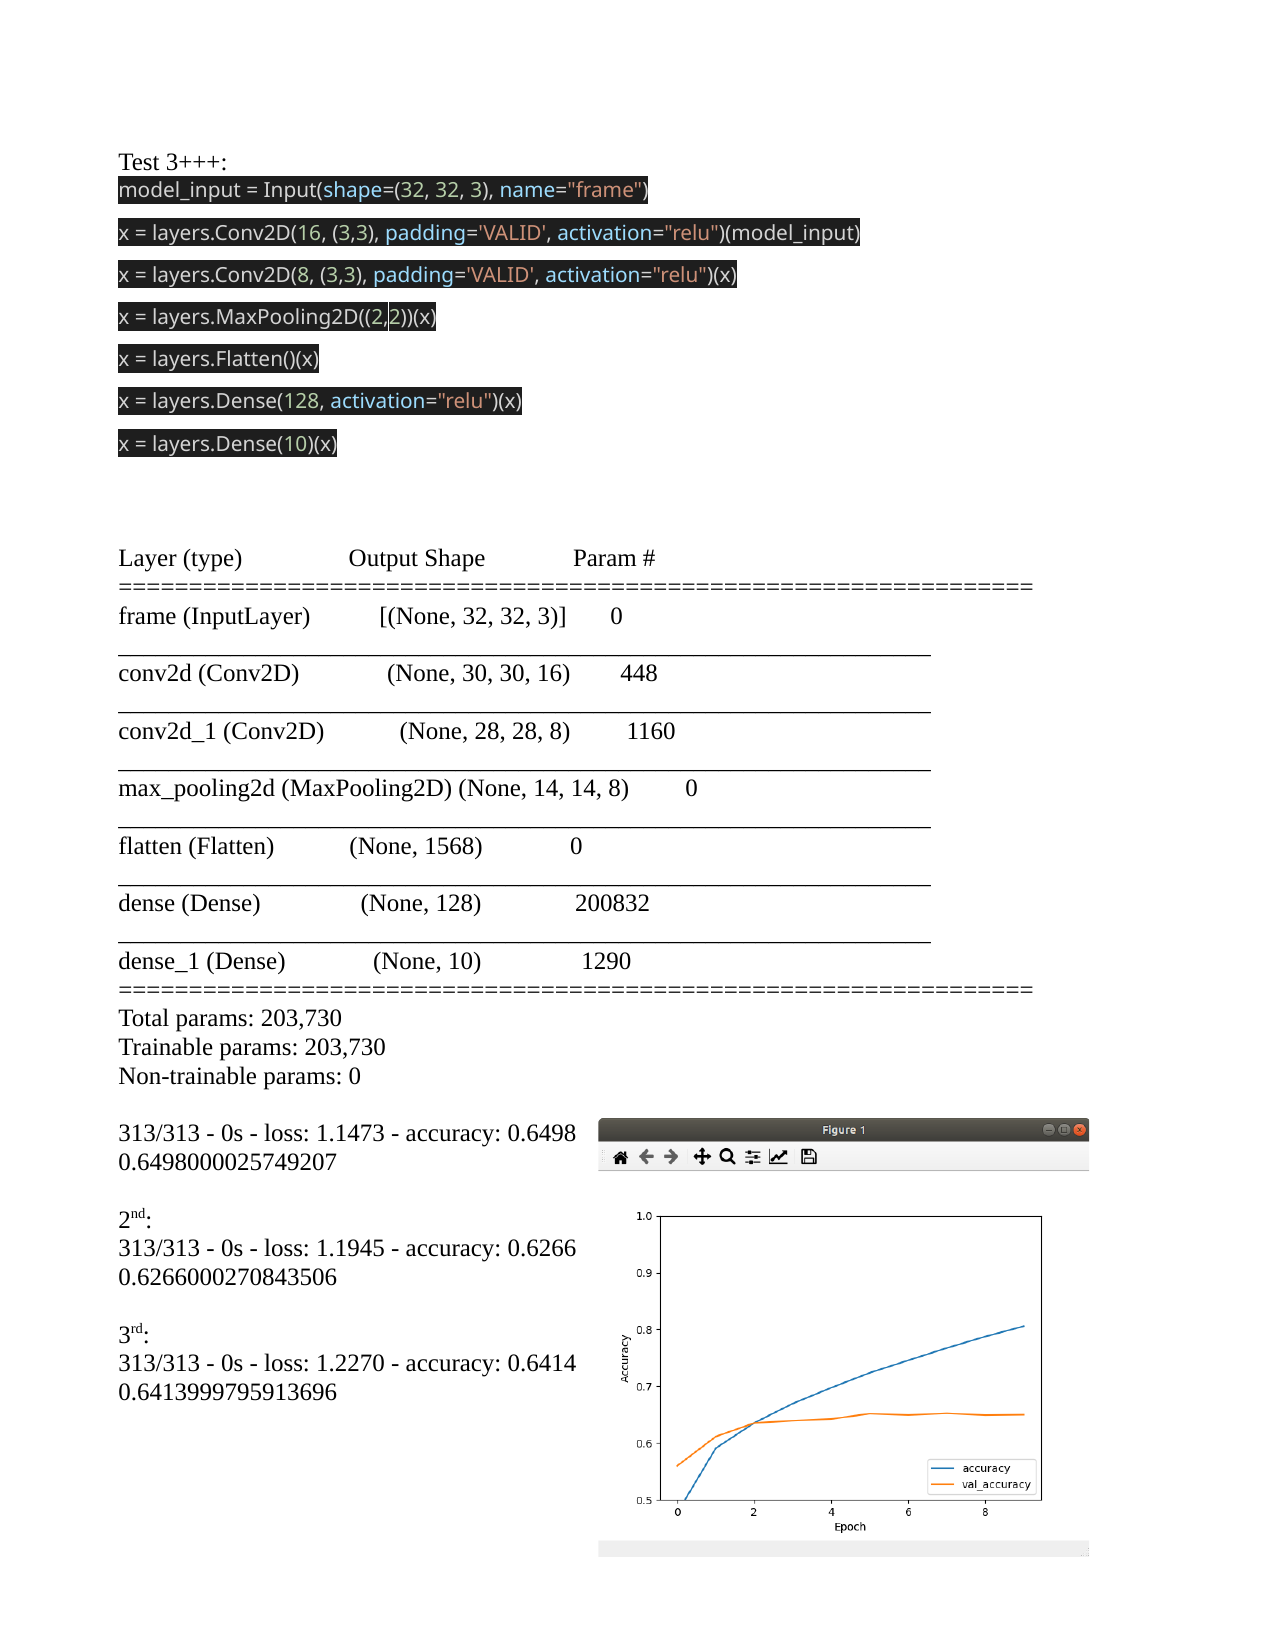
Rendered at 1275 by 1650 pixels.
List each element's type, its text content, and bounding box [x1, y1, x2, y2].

text 2nd: [118, 1205, 598, 1233]
text max_pooling2d (MaxPooling2D) (None, 14, 14, 8) 0 [118, 773, 1157, 802]
text x = layers.Dense(128, activation="relu")(x) [118, 373, 1157, 415]
text _________________________________________________________________ [118, 630, 1157, 658]
text _________________________________________________________________ [118, 917, 1157, 946]
text 0.6413999795913696 [118, 1377, 598, 1406]
text Trainable params: 203,730 [118, 1032, 1157, 1061]
text _________________________________________________________________ [118, 687, 1157, 716]
text flatten (Flatten) (None, 1568) 0 [118, 831, 1157, 860]
picture [598, 1118, 1090, 1557]
text [1090, 1262, 1157, 1291]
text frame (InputLayer) [(None, 32, 32, 3)] 0 [118, 601, 1157, 630]
text _________________________________________________________________ [118, 802, 1157, 831]
text model_input = Input(shape=(32, 32, 3), name="frame") [118, 176, 1157, 204]
text _________________________________________________________________ [118, 860, 1157, 888]
text [1090, 1320, 1157, 1348]
text x = layers.Conv2D(8, (3,3), padding='VALID', activation="relu")(x) [118, 246, 1157, 288]
text [1090, 1348, 1157, 1377]
text [1090, 1233, 1157, 1262]
text Non-trainable params: 0 [118, 1061, 1157, 1090]
text [1090, 1377, 1157, 1406]
text _________________________________________________________________ [118, 745, 1157, 773]
text Layer (type) Output Shape Param # [118, 543, 1157, 572]
text conv2d (Conv2D) (None, 30, 30, 16) 448 [118, 658, 1157, 687]
text dense (Dense) (None, 128) 200832 [118, 888, 1157, 917]
text x = layers.MaxPooling2D((2,2))(x) [118, 288, 1157, 331]
text dense_1 (Dense) (None, 10) 1290 [118, 946, 1157, 975]
text x = layers.Dense(10)(x) [118, 415, 1157, 457]
text x = layers.Conv2D(16, (3,3), padding='VALID', activation="relu")(model_input) [118, 204, 1157, 246]
text ================================================================= [118, 975, 1157, 1003]
text 313/313 - 0s - loss: 1.1945 - accuracy: 0.6266 [118, 1233, 598, 1262]
text x = layers.Flatten()(x) [118, 331, 1157, 373]
text [1090, 1147, 1157, 1176]
text [1090, 1205, 1157, 1233]
text Total params: 203,730 [118, 1003, 1157, 1032]
text Test 3+++: [118, 147, 1157, 176]
text ================================================================= [118, 572, 1157, 601]
text 313/313 - 0s - loss: 1.2270 - accuracy: 0.6414 [118, 1348, 598, 1377]
text 3rd: [118, 1320, 598, 1348]
text conv2d_1 (Conv2D) (None, 28, 28, 8) 1160 [118, 716, 1157, 745]
text 0.6266000270843506 [118, 1262, 598, 1291]
text 313/313 - 0s - loss: 1.1473 - accuracy: 0.6498 [118, 1118, 598, 1147]
text 0.6498000025749207 [118, 1147, 598, 1176]
text [1090, 1118, 1157, 1147]
